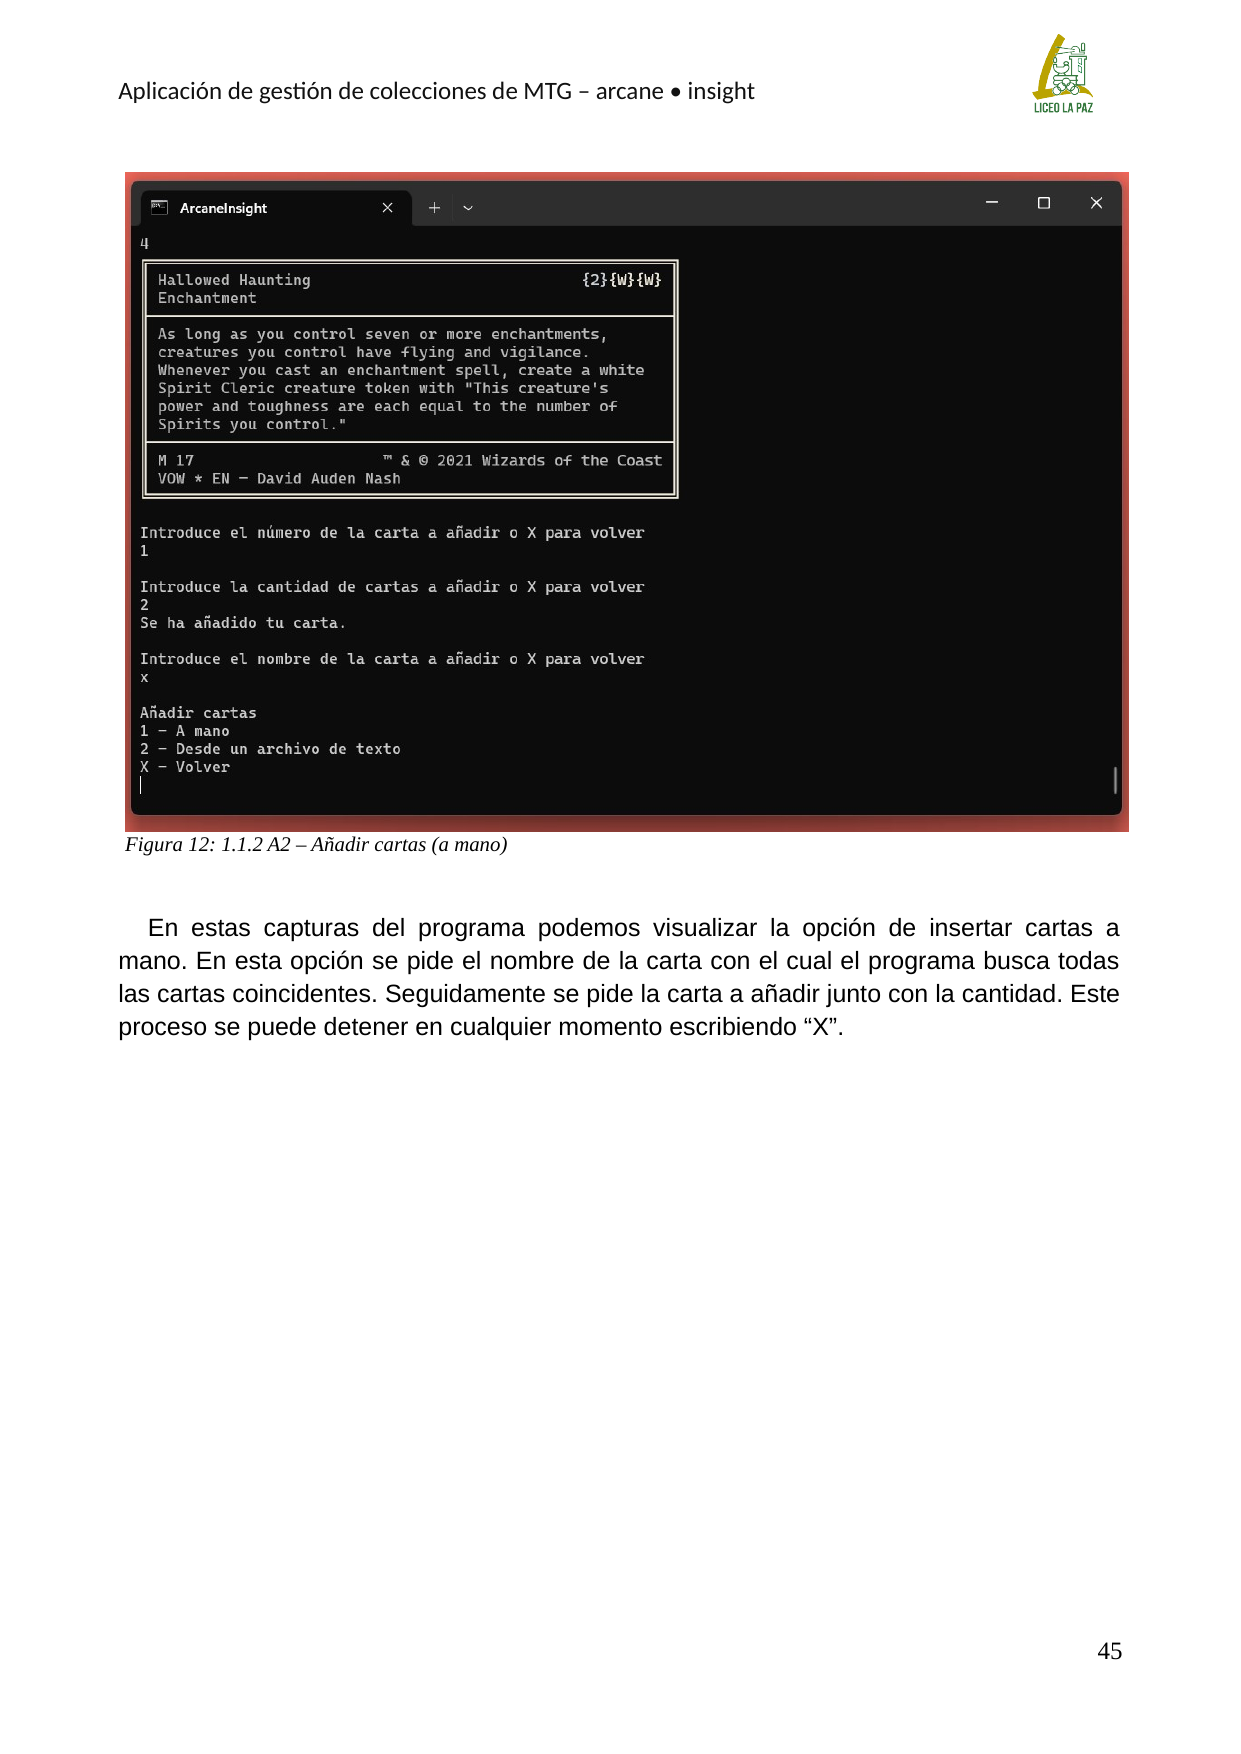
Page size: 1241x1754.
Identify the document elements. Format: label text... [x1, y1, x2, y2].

text Figura 12: 1.1.2 A2 – Añadir cartas (a mano) [125, 832, 1129, 856]
picture [1025, 26, 1100, 121]
text En estas capturas del programa podemos visualizar la opción de insertar cartas a mano. En esta opción se pide el nombre de la carta con el cual el programa busca todas las cartas coincidentes. Seguidamente se pide la carta a añadir junto con la cantidad. Este proceso se puede detener en cualquier momento escribiendo “X”. [118, 913, 1122, 1041]
picture [125, 172, 1129, 832]
